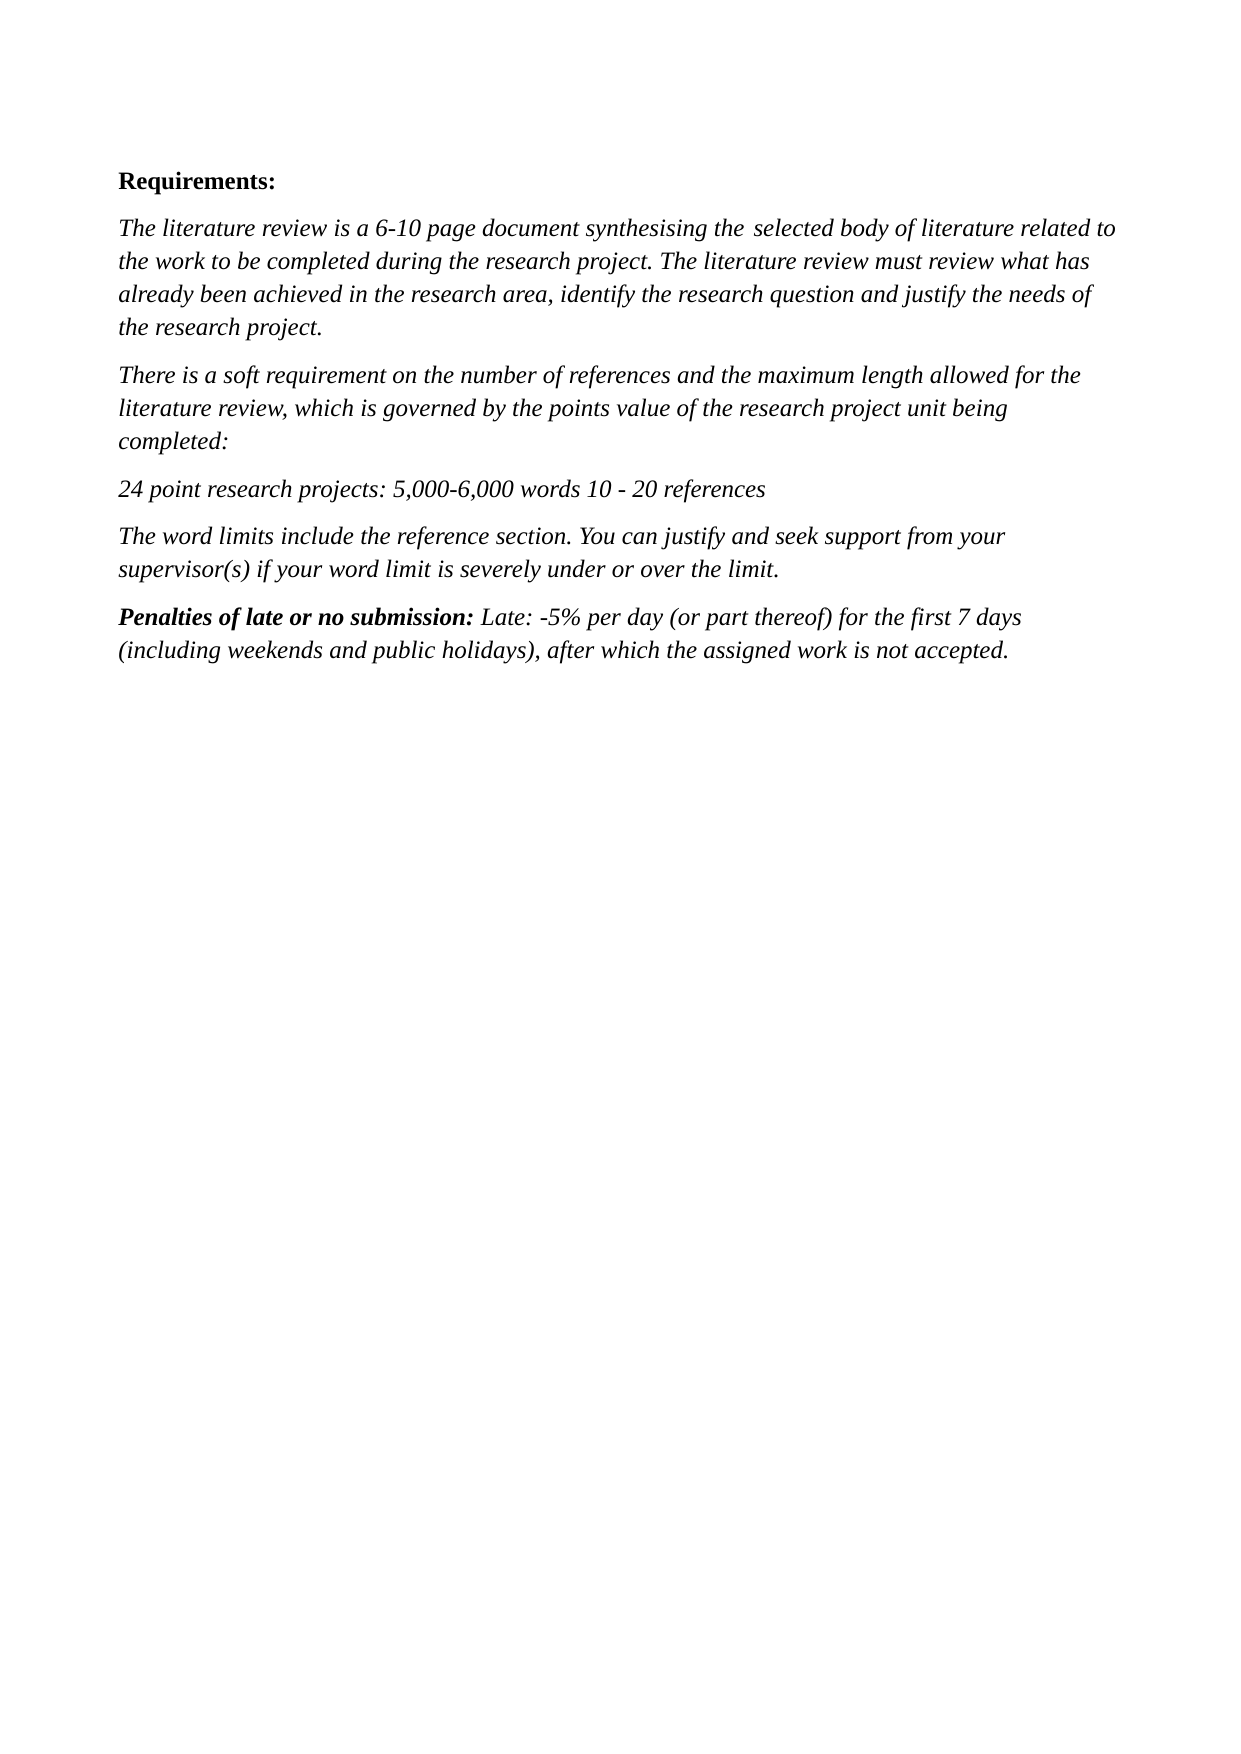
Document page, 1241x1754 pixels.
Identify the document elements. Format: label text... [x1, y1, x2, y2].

text Requirements: [118, 166, 1122, 194]
text The word limits include the reference section. You can justify and seek support from your supervisor(s) if your word limit is severely under or over the limit. [118, 521, 1122, 583]
text The literature review is a 6-10 page document synthesising the selected body of literature related to the work to be completed during the research project. The literature review must review what has already been achieved in the research area, identify the research question and justify the needs of the research project. [118, 213, 1122, 341]
text 24 point research projects: 5,000-6,000 words 10 - 20 references [118, 474, 1122, 502]
text There is a soft requirement on the number of references and the maximum length allowed for the literature review, which is governed by the points value of the research project unit being completed: [118, 360, 1122, 455]
text Penalties of late or no submission: Late: -5% per day (or part thereof) for the first 7 days (including weekends and public holidays), after which the assigned work is not accepted. [118, 602, 1122, 664]
